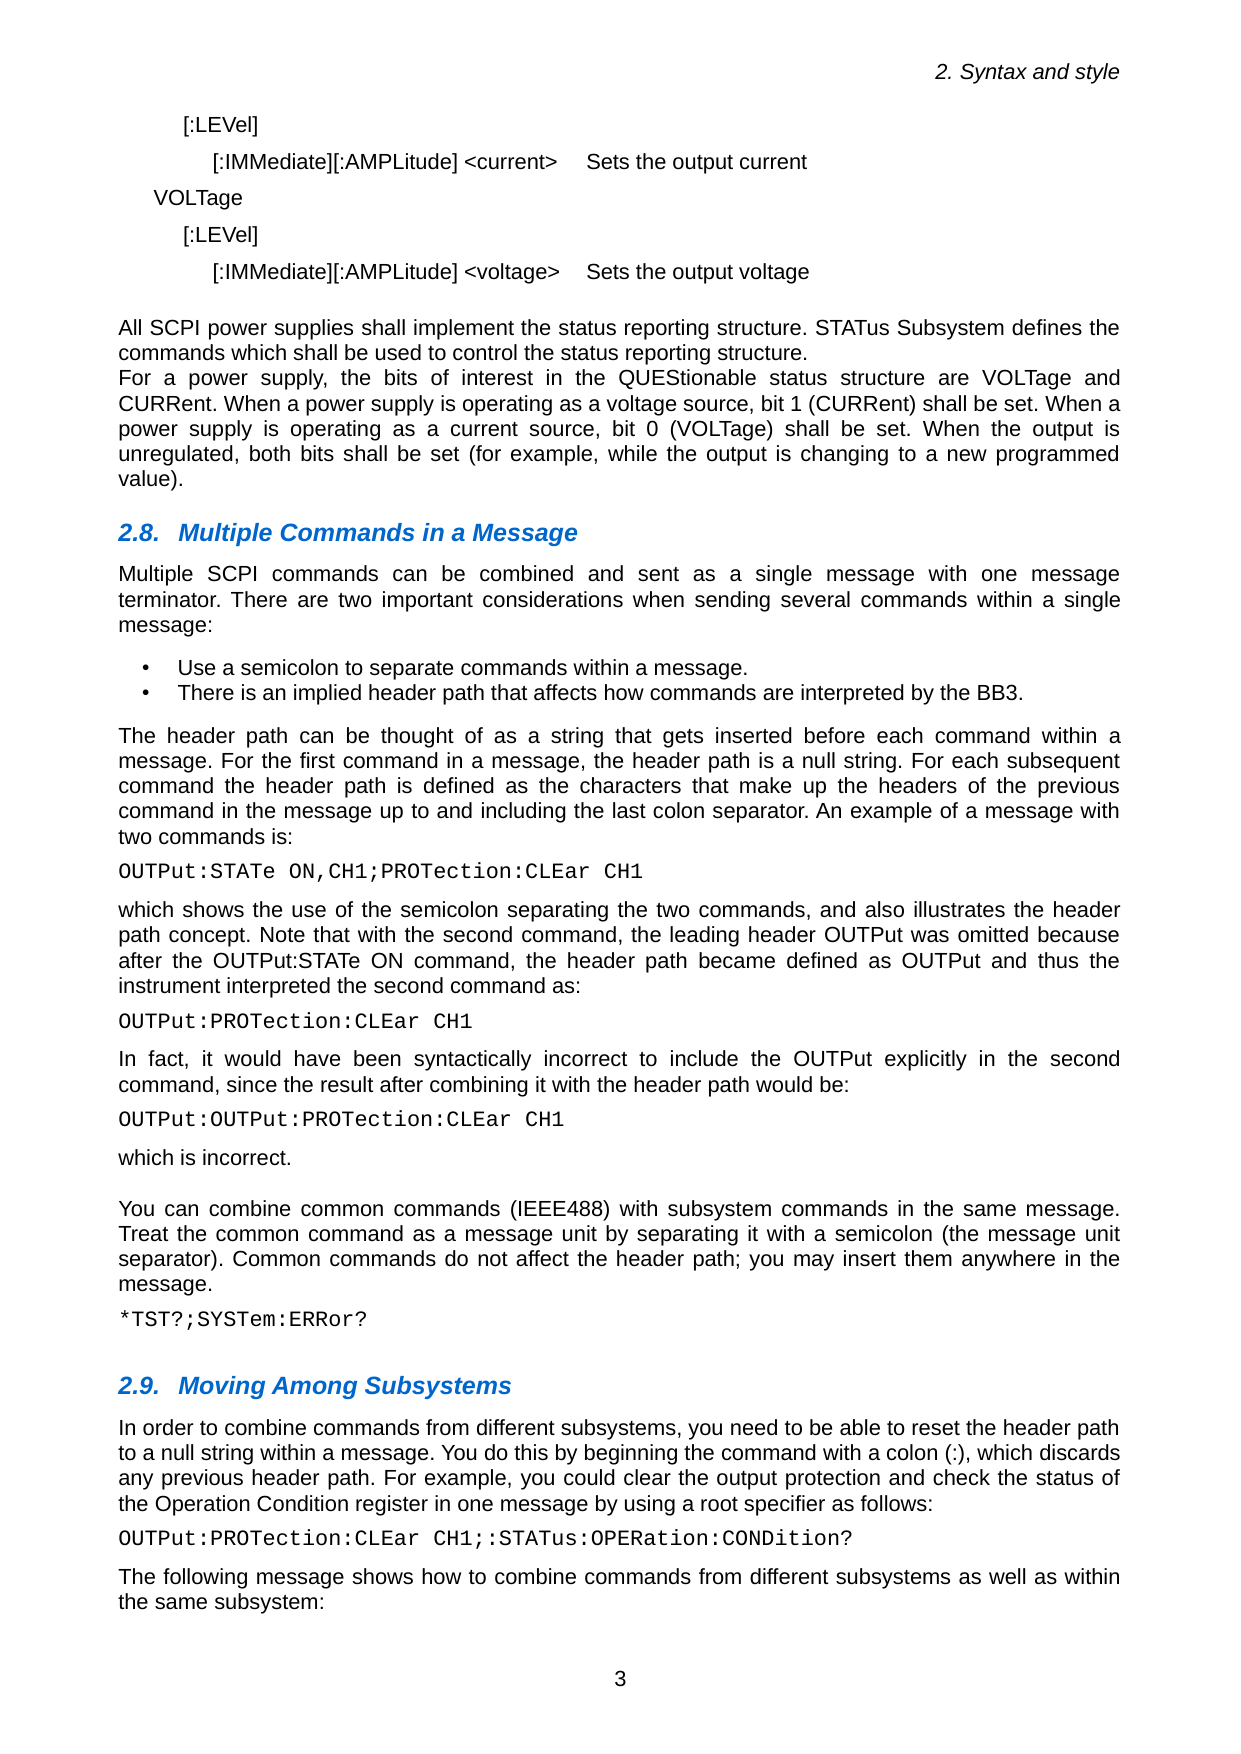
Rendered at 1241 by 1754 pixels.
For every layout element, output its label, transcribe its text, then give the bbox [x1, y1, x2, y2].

text In order to combine commands from different subsystems, you need to be able to reset the header path to a null string within a message. You do this by beginning the command with a colon (:), which discards any previous header path. For example, you could clear the output protection and check the status of the Operation Condition register in one message by using a root specifier as follows: [118, 1415, 1122, 1516]
table_cell VOLTage [118, 180, 580, 216]
text The following message shows how to combine commands from different subsystems as well as within the same subsystem: [118, 1564, 1122, 1614]
list There is an implied header path that affects how commands are interpreted by the BB3. [142, 680, 1110, 705]
text All SCPI power supplies shall implement the status reporting structure. STATus Subsystem defines the commands which shall be used to control the status reporting structure. [118, 315, 1122, 365]
text OUTPut:PROTection:CLEar CH1;:STATus:OPERation:CONDition? [118, 1527, 1122, 1552]
table_cell [:IMMediate][:AMPLitude] <current> [118, 143, 580, 179]
text which shows the use of the semicolon separating the two commands, and also illustrates the header path concept. Note that with the second command, the leading header OUTPut was omitted because after the OUTPut:STATe ON command, the header path became defined as OUTPut and thus the instrument interpreted the second command as: [118, 897, 1122, 998]
table_cell [:LEVel] [118, 216, 580, 253]
text In fact, it would have been syntactically incorrect to include the OUTPut explicitly in the second command, since the result after combining it with the header path would be: [118, 1046, 1122, 1097]
table_cell [:IMMediate][:AMPLitude] <voltage> [118, 253, 580, 289]
text Multiple SCPI commands can be combined and sent as a single message with one message terminator. There are two important considerations when sending several commands within a single message: [118, 561, 1122, 637]
text You can combine common commands (IEEE488) with subsystem commands in the same message. Treat the common command as a message unit by separating it with a semicolon (the message unit separator). Common commands do not affect the header path; you may insert them anywhere in the message. [118, 1196, 1122, 1296]
subtitle Moving Among Subsystems [118, 1371, 1122, 1400]
text *TST?;SYSTem:ERRor? [118, 1308, 1122, 1333]
text which is incorrect. [118, 1145, 1122, 1170]
list Use a semicolon to separate commands within a message. [142, 655, 1110, 680]
table_cell [:LEVel] [118, 106, 580, 143]
text OUTPut:OUTPut:PROTection:CLEar CH1 [118, 1108, 1122, 1133]
text OUTPut:STATe ON,CH1;PROTection:CLEar CH1 [118, 861, 1122, 885]
table_cell [580, 106, 1122, 143]
table_cell [580, 180, 1122, 216]
table_cell Sets the output current [580, 143, 1122, 179]
text The header path can be thought of as a string that gets inserted before each command within a message. For the first command in a message, the header path is a null string. For each subsequent command the header path is defined as the characters that make up the headers of the previous command in the message up to and including the last colon separator. An example of a message with two commands is: [118, 723, 1122, 849]
table_cell [580, 216, 1122, 253]
text OUTPut:PROTection:CLEar CH1 [118, 1010, 1122, 1034]
text For a power supply, the bits of interest in the QUEStionable status structure are VOLTage and CURRent. When a power supply is operating as a voltage source, bit 1 (CURRent) shall be set. When a power supply is operating as a current source, bit 0 (VOLTage) shall be set. When the output is unregulated, both bits shall be set (for example, while the output is changing to a new programmed value). [118, 365, 1122, 491]
subtitle Multiple Commands in a Message [118, 518, 1122, 547]
table_cell Sets the output voltage [580, 253, 1122, 289]
